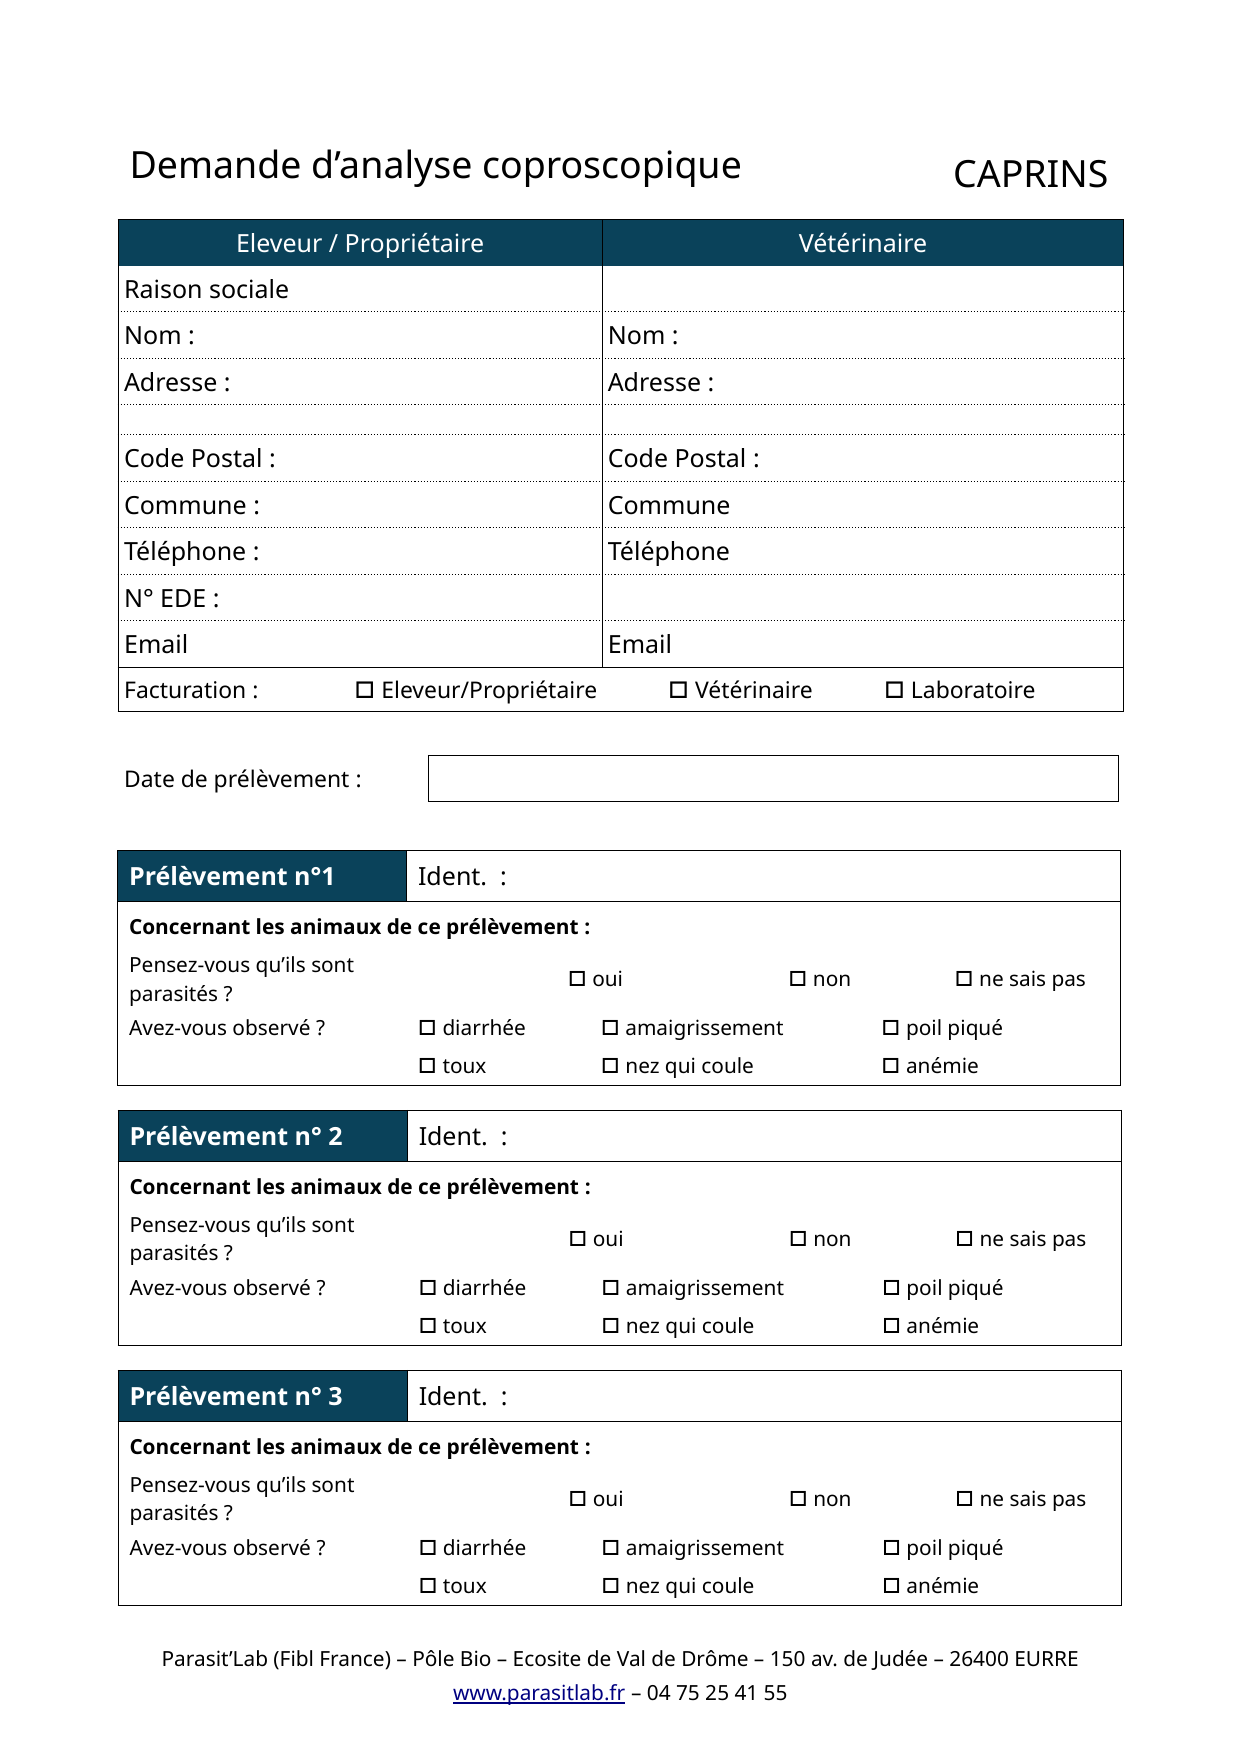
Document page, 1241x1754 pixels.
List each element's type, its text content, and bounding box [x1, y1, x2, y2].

table_header Ident. : [408, 1371, 720, 1421]
table_cell  nez qui coule [590, 1307, 871, 1344]
table_cell  oui [471, 950, 719, 1007]
table_cell Pensez-vous qu’ils sont parasités ? [119, 1470, 472, 1527]
table_header [720, 1111, 1121, 1161]
table_cell  oui [472, 1470, 720, 1527]
table_cell Adresse : [119, 358, 602, 404]
table_cell Avez-vous observé ? [119, 1267, 407, 1307]
table_header Demande d’analyse coproscopique [118, 126, 819, 219]
table_cell  anémie [871, 1307, 1121, 1344]
table_cell  poil piqué [871, 1267, 1121, 1307]
table_cell  amaigrissement [590, 1007, 870, 1047]
table_cell  toux [407, 1307, 590, 1344]
table_cell [118, 1047, 407, 1085]
table_cell Nom : [603, 311, 1123, 358]
table_cell Facturation : [119, 668, 353, 711]
table_cell  Laboratoire [883, 668, 1123, 711]
table_cell  Eleveur/Propriétaire [353, 668, 662, 711]
table_header [719, 851, 1120, 901]
table_cell Concernant les animaux de ce prélèvement : [118, 902, 1120, 950]
table_cell  diarrhée [407, 1267, 590, 1307]
table_header Prélèvement n° 3 [119, 1371, 407, 1421]
table_cell  oui [472, 1210, 720, 1267]
table_cell Avez-vous observé ? [119, 1527, 407, 1567]
table_cell  diarrhée [407, 1527, 590, 1567]
table_cell  diarrhée [407, 1007, 589, 1047]
table_header Prélèvement n° 2 [119, 1111, 407, 1161]
table_cell  non [720, 1210, 920, 1267]
table_header [429, 756, 1118, 801]
table_header Date de prélèvement : [118, 755, 428, 801]
table_cell Eleveur / Propriétaire [119, 220, 602, 266]
table_cell  poil piqué [871, 1527, 1121, 1567]
table_cell Email [119, 620, 602, 667]
table_cell  non [720, 1470, 920, 1527]
table_cell  toux [407, 1047, 589, 1085]
table_cell Commune : [119, 481, 602, 527]
table_cell Pensez-vous qu’ils sont parasités ? [118, 950, 471, 1007]
table_cell [119, 1567, 407, 1604]
table_cell N° EDE : [119, 574, 602, 620]
table_cell  amaigrissement [590, 1527, 871, 1567]
table_cell Pensez-vous qu’ils sont parasités ? [119, 1210, 472, 1267]
table_cell  ne sais pas [920, 1210, 1121, 1267]
table_cell  amaigrissement [590, 1267, 871, 1307]
table_cell Code Postal : [119, 434, 602, 481]
table_cell Téléphone : [119, 527, 602, 574]
table_cell  anémie [871, 1567, 1121, 1604]
table_cell Vétérinaire [603, 220, 1123, 266]
table_cell Nom : [119, 311, 602, 358]
table_cell  toux [407, 1567, 590, 1604]
table_cell  non [719, 950, 920, 1007]
table_header [1120, 126, 1124, 219]
table_cell  poil piqué [870, 1007, 1120, 1047]
table_cell Téléphone [603, 527, 1123, 574]
table_cell Raison sociale [119, 266, 602, 311]
table_cell Concernant les animaux de ce prélèvement : [119, 1422, 1121, 1470]
table_header Ident. : [408, 1111, 720, 1161]
table_cell [603, 266, 1123, 311]
table_cell  nez qui coule [590, 1047, 870, 1085]
table_cell Commune [603, 481, 1123, 527]
table_header CAPRINS [819, 126, 1119, 219]
table_cell [603, 404, 1123, 434]
table_header [720, 1371, 1121, 1421]
table_header Prélèvement n°1 [118, 851, 406, 901]
table_cell  ne sais pas [920, 1470, 1121, 1527]
table_cell Code Postal : [603, 434, 1123, 481]
table_cell Adresse : [603, 358, 1123, 404]
table_cell  Vétérinaire [663, 668, 883, 711]
table_cell [119, 404, 602, 434]
table_cell Email [603, 620, 1123, 667]
table_cell  anémie [870, 1047, 1120, 1085]
table_cell  ne sais pas [920, 950, 1120, 1007]
table_cell [603, 574, 1123, 620]
table_header Ident. : [407, 851, 719, 901]
table_cell  nez qui coule [590, 1567, 871, 1604]
table_cell Avez-vous observé ? [118, 1007, 407, 1047]
table_cell Concernant les animaux de ce prélèvement : [119, 1162, 1121, 1210]
table_cell [119, 1307, 407, 1344]
